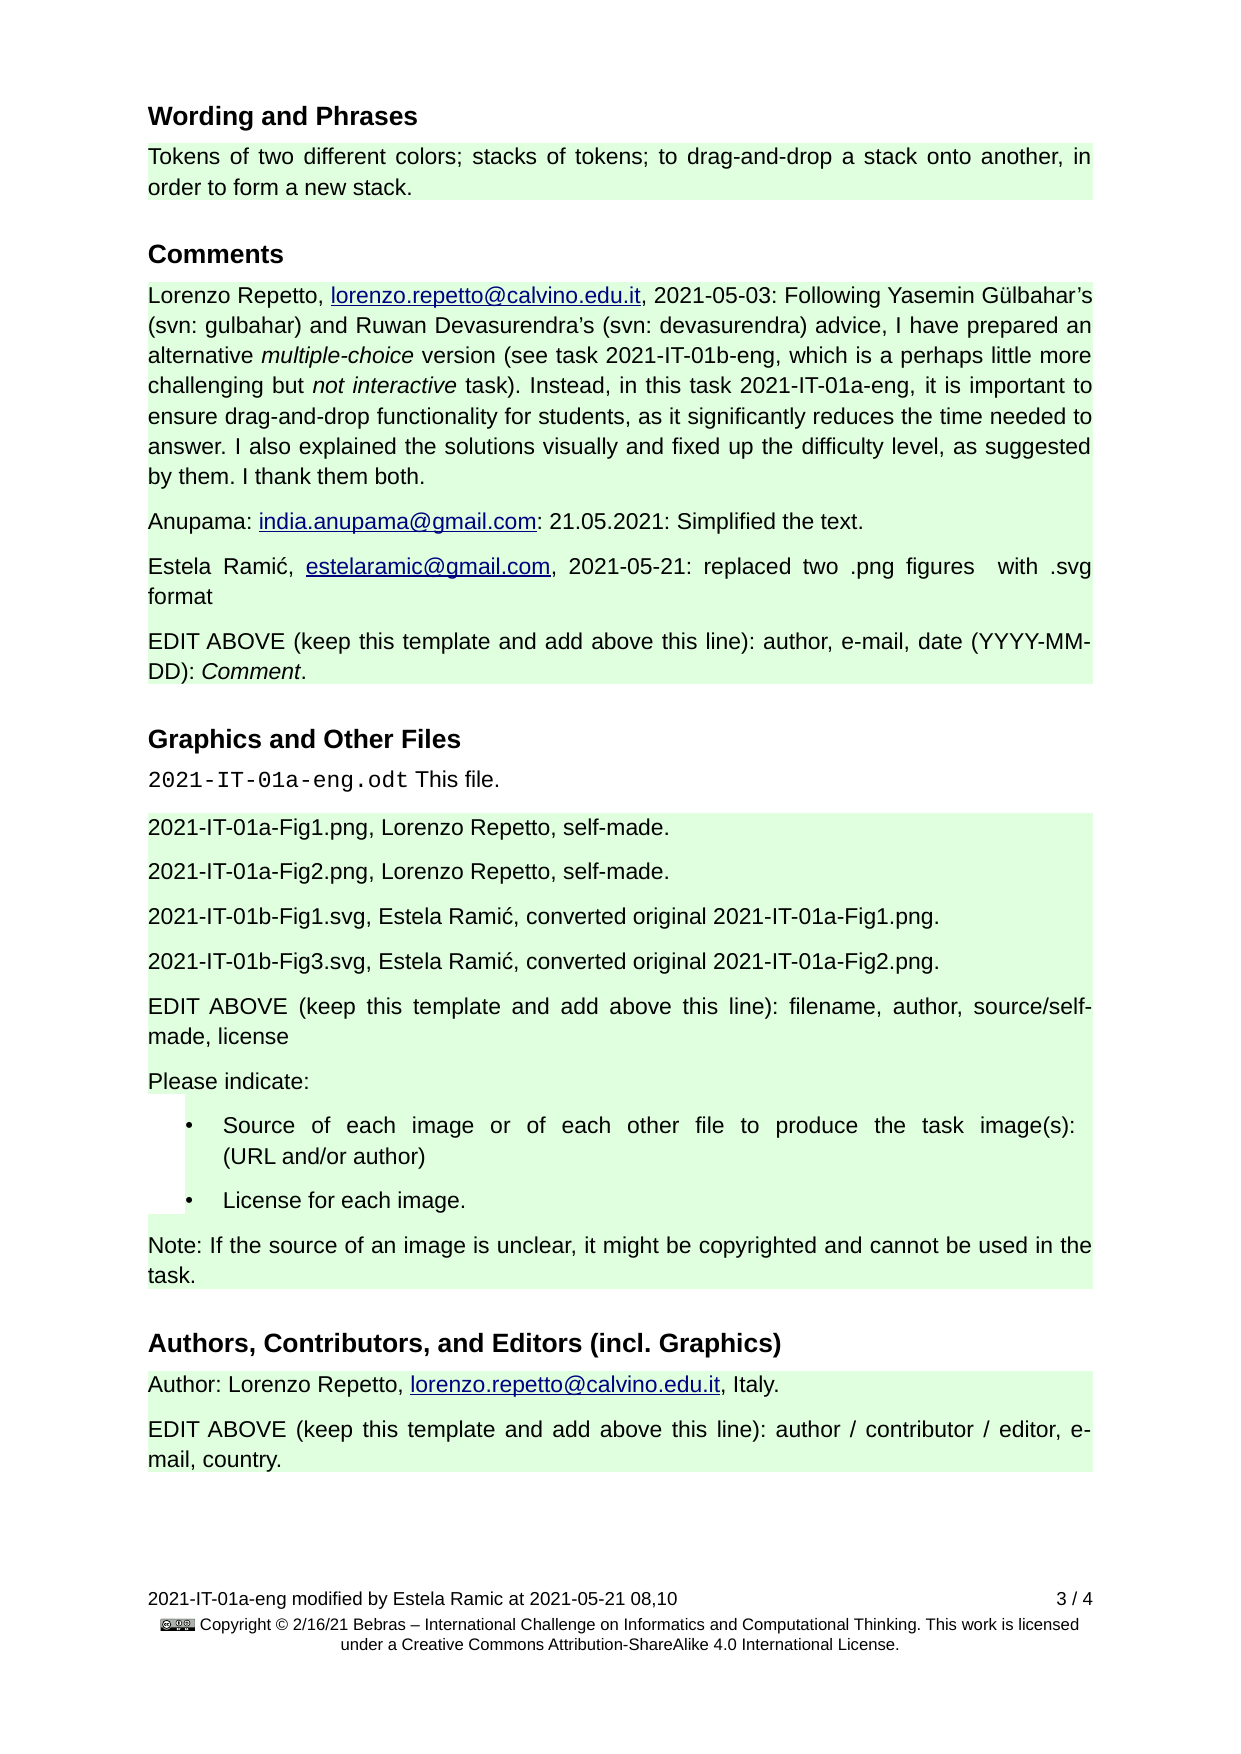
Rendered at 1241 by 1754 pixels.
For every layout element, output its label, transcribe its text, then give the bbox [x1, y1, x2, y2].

text Tokens of two different colors; stacks of tokens; to drag-and-drop a stack onto another, in order to form a new stack. [148, 143, 1093, 200]
text Note: If the source of an image is unclear, it might be copyrighted and cannot be used in the task. [148, 1232, 1093, 1289]
subtitle Authors, Contributors, and Editors (incl. Graphics) [148, 1328, 1093, 1358]
text EDIT ABOVE (keep this template and add above this line): author / contributor / editor, e-mail, country. [148, 1416, 1093, 1472]
text 2021-IT-01b-Fig3.svg, Estela Ramić, converted original 2021-IT-01a-Fig2.png. [148, 948, 1093, 974]
list Source of each image or of each other file to produce the task image(s): (URL and/or author) [185, 1112, 1093, 1169]
text 2021-IT-01a-Fig1.png, Lorenzo Repetto, self-made. [148, 813, 1093, 840]
subtitle Comments [148, 239, 1093, 269]
text Estela Ramić, estelaramic@gmail.com, 2021-05-21: replaced two .png figures with .svg format [148, 553, 1093, 609]
text Anupama: india.anupama@gmail.com: 21.05.2021: Simplified the text. [148, 508, 1093, 534]
text 2021-IT-01a-Fig2.png, Lorenzo Repetto, self-made. [148, 858, 1093, 884]
text 2021-IT-01b-Fig1.svg, Estela Ramić, converted original 2021-IT-01a-Fig1.png. [148, 903, 1093, 929]
text EDIT ABOVE (keep this template and add above this line): filename, author, source/self-made, license [148, 993, 1093, 1049]
text EDIT ABOVE (keep this template and add above this line): author, e-mail, date (YYYY-MM-DD): Comment. [148, 628, 1093, 684]
text Author: Lorenzo Repetto, lorenzo.repetto@calvino.edu.it, Italy. [148, 1371, 1093, 1397]
text Lorenzo Repetto, lorenzo.repetto@calvino.edu.it, 2021-05-03: Following Yasemin Gülbahar’s (svn: gulbahar) and Ruwan Devasurendra’s (svn: devasurendra) advice, I have prepared an alternative multiple-choice version (see task 2021-IT-01b-eng, which is a perhaps little more challenging but not interactive task). Instead, in this task 2021-IT-01a-eng, it is important to ensure drag-and-drop functionality for students, as it significantly reduces the time needed to answer. I also explained the solutions visually and fixed up the difficulty level, as suggested by them. I thank them both. [148, 282, 1093, 489]
text 2021-IT-01a-eng.odt This file. [148, 766, 1093, 795]
list License for each image. [185, 1187, 1093, 1214]
subtitle Wording and Phrases [148, 100, 1093, 131]
text Please indicate: [148, 1068, 1093, 1094]
subtitle Graphics and Other Files [148, 723, 1093, 754]
